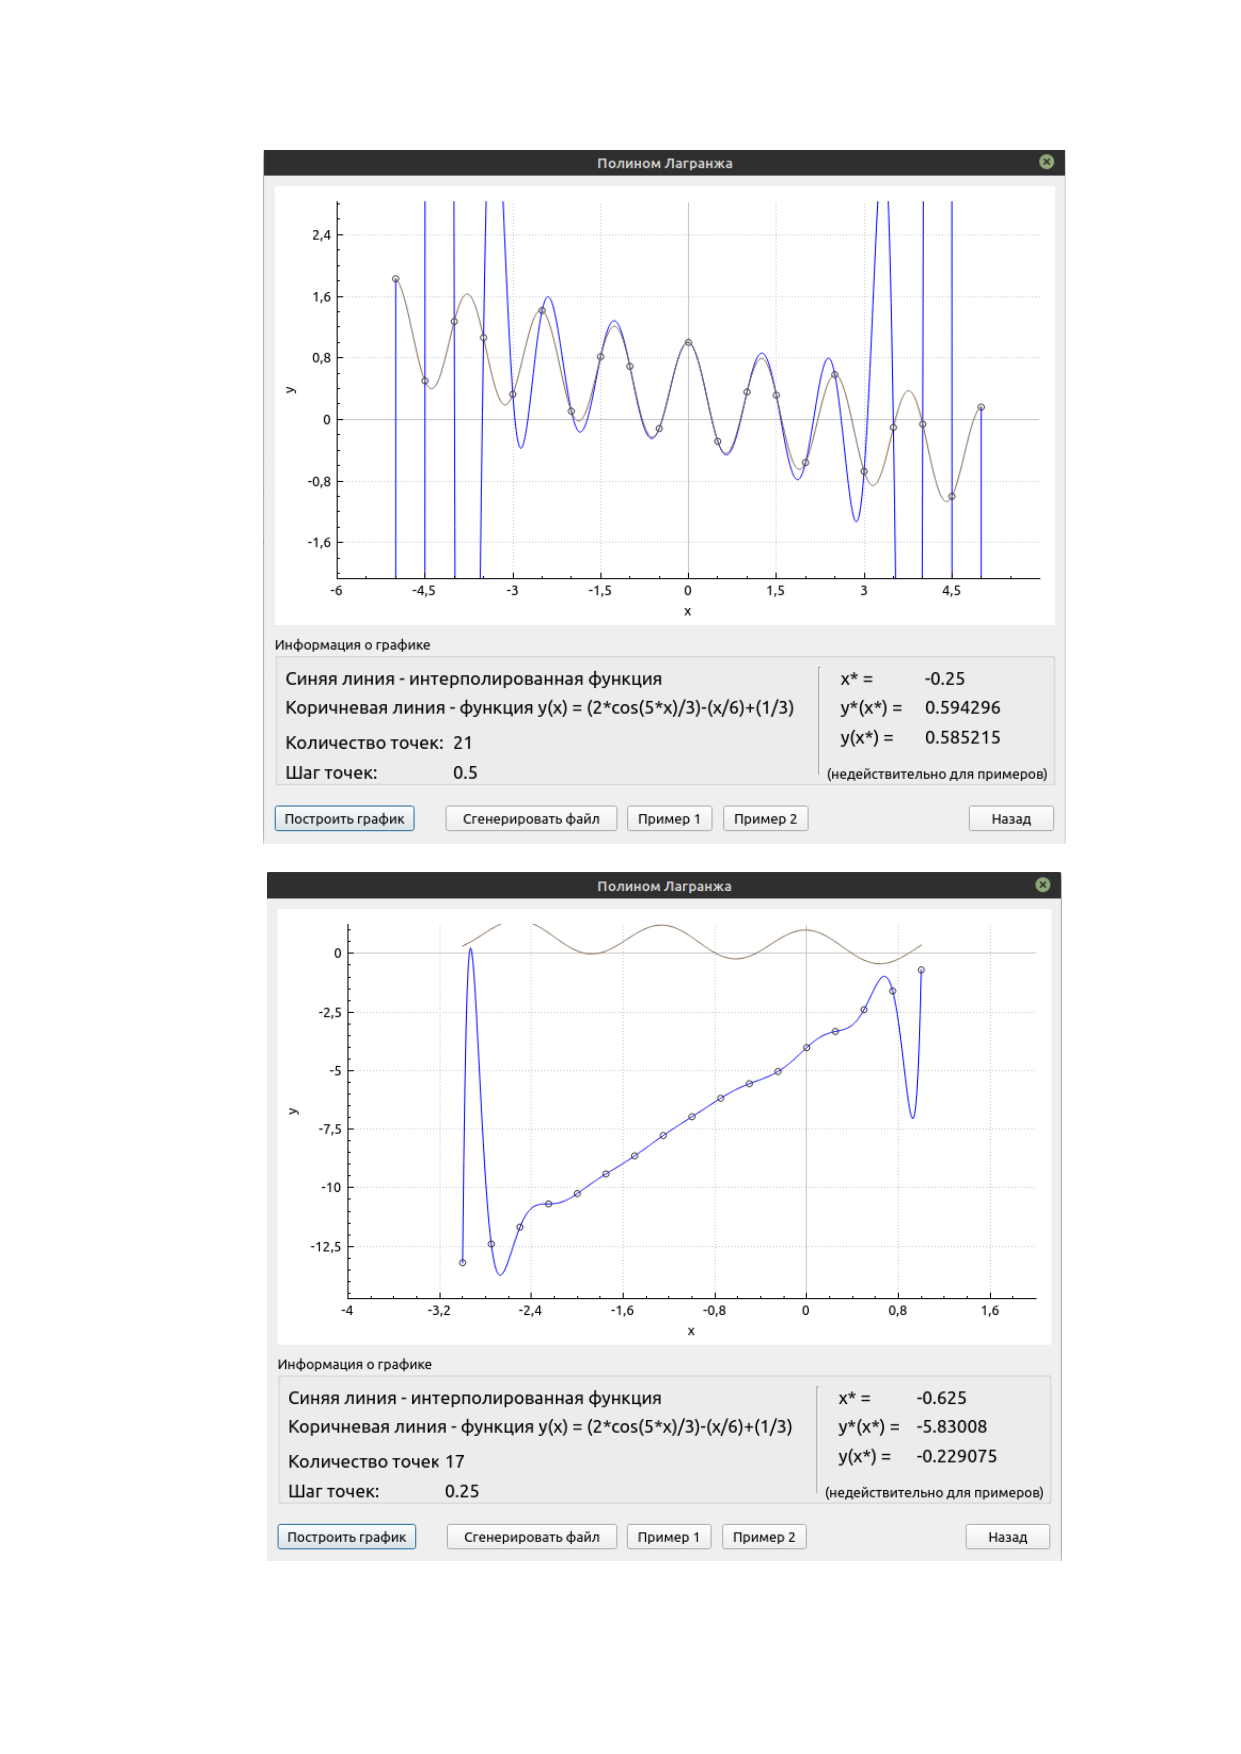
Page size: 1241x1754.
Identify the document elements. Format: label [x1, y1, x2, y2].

picture [263, 150, 1066, 844]
picture [267, 872, 1062, 1561]
